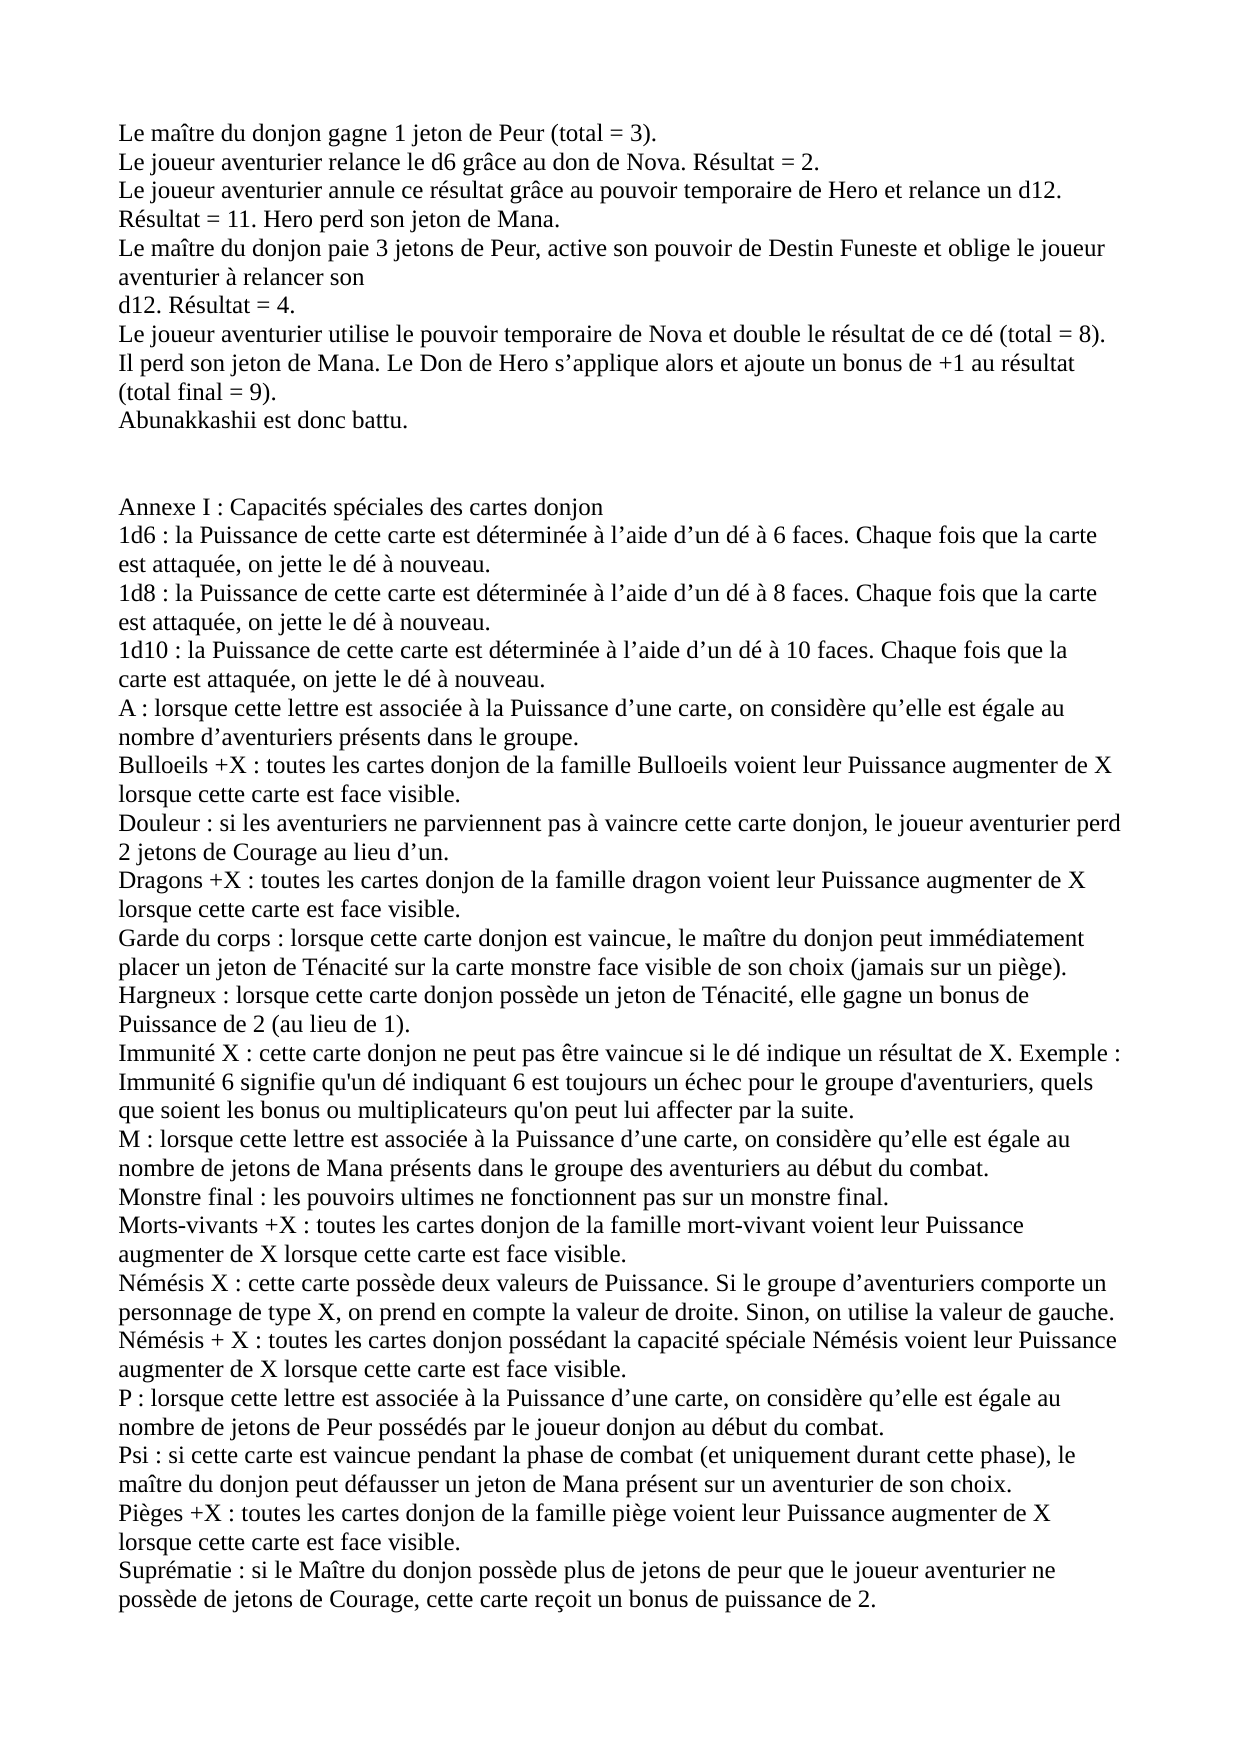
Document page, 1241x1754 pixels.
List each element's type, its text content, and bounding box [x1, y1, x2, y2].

text Immunité X : cette carte donjon ne peut pas être vaincue si le dé indique un résultat de X. Exemple : Immunité 6 signifie qu'un dé indiquant 6 est toujours un échec pour le groupe d'aventuriers, quels que soient les bonus ou multiplicateurs qu'on peut lui affecter par la suite. [118, 1038, 1122, 1124]
text Garde du corps : lorsque cette carte donjon est vaincue, le maître du donjon peut immédiatement placer un jeton de Ténacité sur la carte monstre face visible de son choix (jamais sur un piège). [118, 923, 1122, 981]
text Le maître du donjon paie 3 jetons de Peur, active son pouvoir de Destin Funeste et oblige le joueur aventurier à relancer son [118, 233, 1122, 291]
text Morts-vivants +X : toutes les cartes donjon de la famille mort-vivant voient leur Puissance augmenter de X lorsque cette carte est face visible. [118, 1211, 1122, 1268]
text M : lorsque cette lettre est associée à la Puissance d’une carte, on considère qu’elle est égale au nombre de jetons de Mana présents dans le groupe des aventuriers au début du combat. [118, 1124, 1122, 1182]
text Le joueur aventurier utilise le pouvoir temporaire de Nova et double le résultat de ce dé (total = 8). Il perd son jeton de Mana. Le Don de Hero s’applique alors et ajoute un bonus de +1 au résultat (total final = 9). [118, 319, 1122, 406]
text 1d10 : la Puissance de cette carte est déterminée à l’aide d’un dé à 10 faces. Chaque fois que la carte est attaquée, on jette le dé à nouveau. [118, 636, 1122, 693]
text Némésis + X : toutes les cartes donjon possédant la capacité spéciale Némésis voient leur Puissance augmenter de X lorsque cette carte est face visible. [118, 1326, 1122, 1383]
text Le joueur aventurier relance le d6 grâce au don de Nova. Résultat = 2. [118, 147, 1122, 176]
text Némésis X : cette carte possède deux valeurs de Puissance. Si le groupe d’aventuriers comporte un personnage de type X, on prend en compte la valeur de droite. Sinon, on utilise la valeur de gauche. [118, 1268, 1122, 1326]
text Le maître du donjon gagne 1 jeton de Peur (total = 3). [118, 118, 1122, 147]
text Bulloeils +X : toutes les cartes donjon de la famille Bulloeils voient leur Puissance augmenter de X lorsque cette carte est face visible. [118, 751, 1122, 808]
text Annexe I : Capacités spéciales des cartes donjon [118, 492, 1122, 521]
text P : lorsque cette lettre est associée à la Puissance d’une carte, on considère qu’elle est égale au nombre de jetons de Peur possédés par le joueur donjon au début du combat. [118, 1383, 1122, 1441]
text Le joueur aventurier annule ce résultat grâce au pouvoir temporaire de Hero et relance un d12. Résultat = 11. Hero perd son jeton de Mana. [118, 176, 1122, 233]
text Suprématie : si le Maître du donjon possède plus de jetons de peur que le joueur aventurier ne possède de jetons de Courage, cette carte reçoit un bonus de puissance de 2. [118, 1556, 1122, 1613]
text Douleur : si les aventuriers ne parviennent pas à vaincre cette carte donjon, le joueur aventurier perd 2 jetons de Courage au lieu d’un. [118, 808, 1122, 866]
text Hargneux : lorsque cette carte donjon possède un jeton de Ténacité, elle gagne un bonus de Puissance de 2 (au lieu de 1). [118, 981, 1122, 1038]
text d12. Résultat = 4. [118, 291, 1122, 319]
text Monstre final : les pouvoirs ultimes ne fonctionnent pas sur un monstre final. [118, 1182, 1122, 1211]
text Dragons +X : toutes les cartes donjon de la famille dragon voient leur Puissance augmenter de X lorsque cette carte est face visible. [118, 866, 1122, 923]
text A : lorsque cette lettre est associée à la Puissance d’une carte, on considère qu’elle est égale au nombre d’aventuriers présents dans le groupe. [118, 693, 1122, 751]
text Abunakkashii est donc battu. [118, 406, 1122, 434]
text 1d8 : la Puissance de cette carte est déterminée à l’aide d’un dé à 8 faces. Chaque fois que la carte est attaquée, on jette le dé à nouveau. [118, 578, 1122, 636]
text Pièges +X : toutes les cartes donjon de la famille piège voient leur Puissance augmenter de X lorsque cette carte est face visible. [118, 1498, 1122, 1556]
text Psi : si cette carte est vaincue pendant la phase de combat (et uniquement durant cette phase), le maître du donjon peut défausser un jeton de Mana présent sur un aventurier de son choix. [118, 1441, 1122, 1498]
text 1d6 : la Puissance de cette carte est déterminée à l’aide d’un dé à 6 faces. Chaque fois que la carte est attaquée, on jette le dé à nouveau. [118, 521, 1122, 578]
